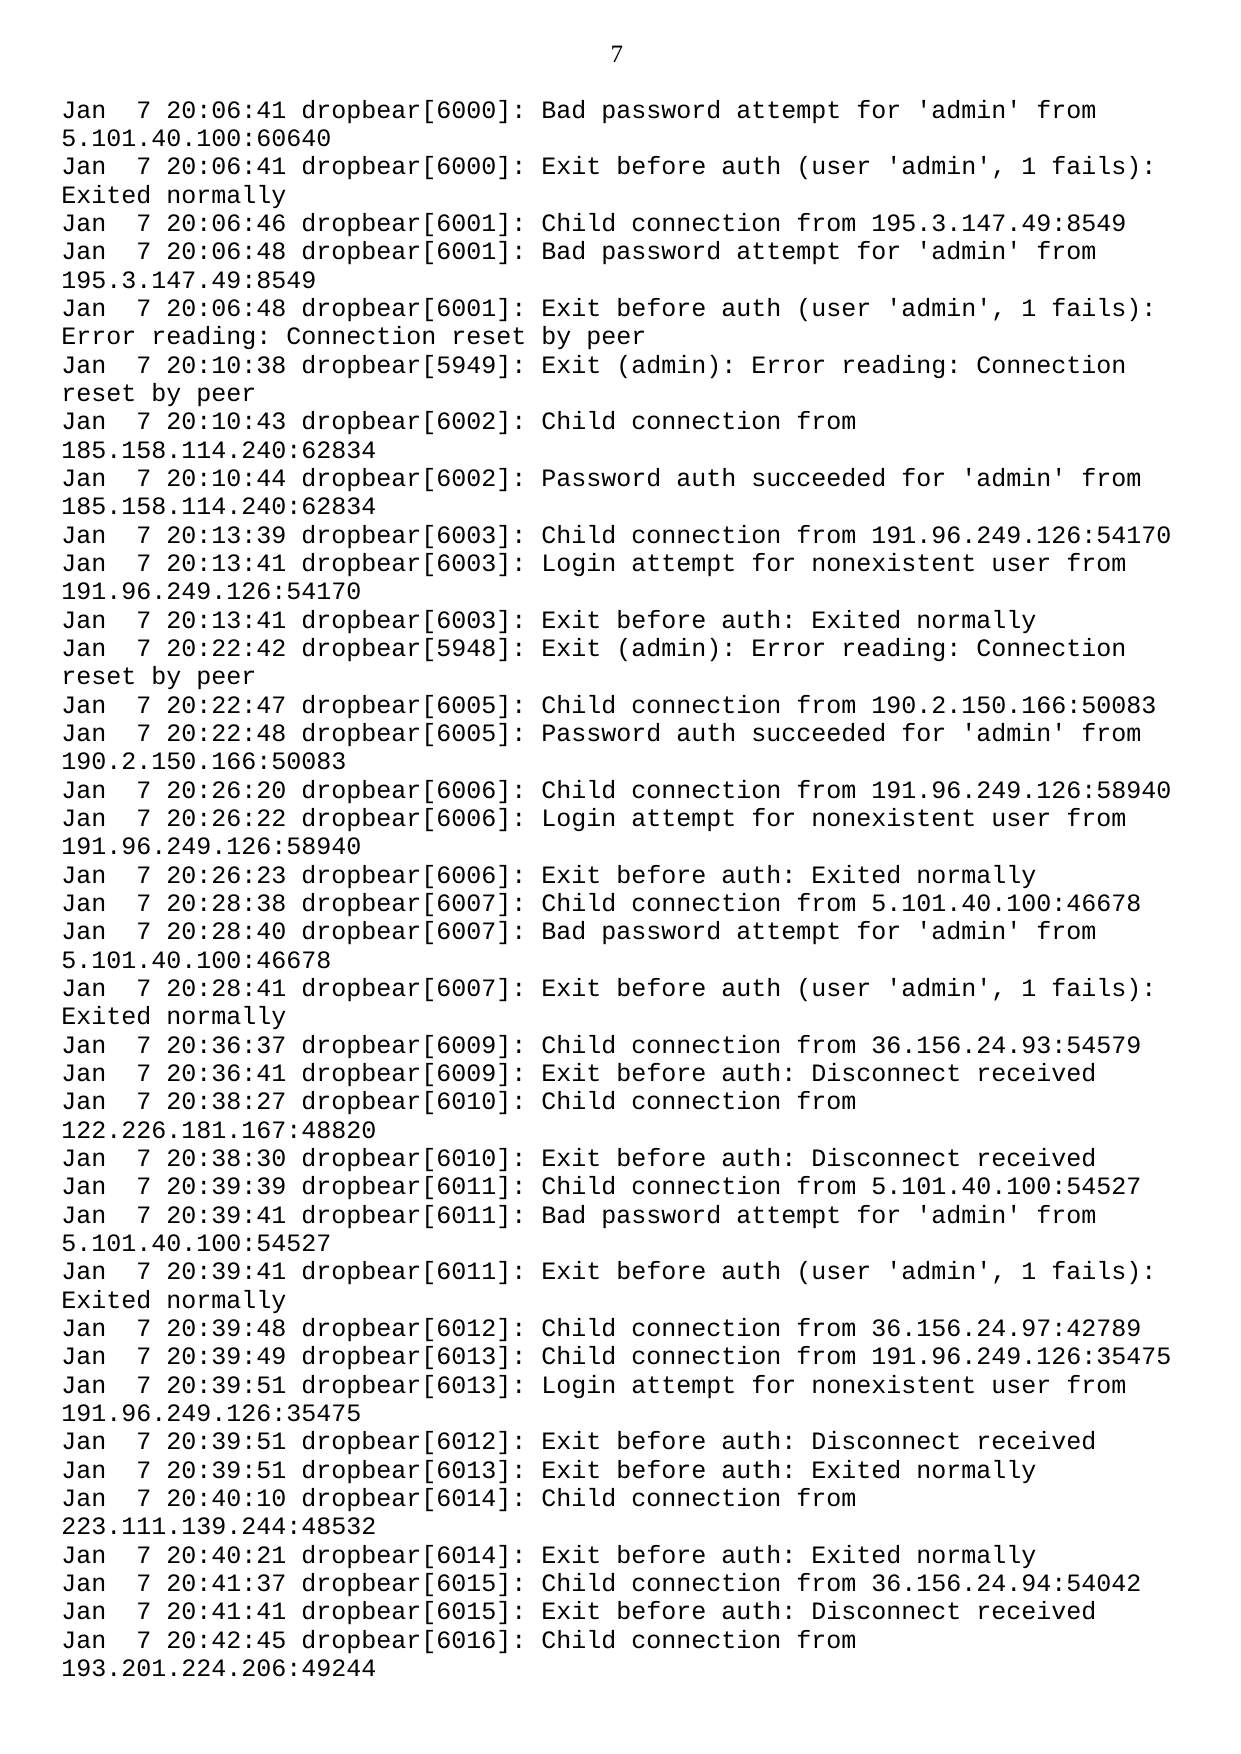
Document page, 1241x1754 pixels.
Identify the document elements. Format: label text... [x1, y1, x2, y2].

text Jan 7 20:38:27 dropbear[6010]: Child connection from 122.226.181.167:48820 [61, 1089, 1172, 1146]
text Jan 7 20:06:48 dropbear[6001]: Exit before auth (user 'admin', 1 fails): Error reading: Connection reset by peer [61, 296, 1172, 352]
text Jan 7 20:40:10 dropbear[6014]: Child connection from 223.111.139.244:48532 [61, 1486, 1172, 1542]
text Jan 7 20:39:51 dropbear[6013]: Login attempt for nonexistent user from 191.96.249.126:35475 [61, 1372, 1172, 1429]
text Jan 7 20:38:30 dropbear[6010]: Exit before auth: Disconnect received [61, 1146, 1172, 1174]
text Jan 7 20:39:41 dropbear[6011]: Bad password attempt for 'admin' from 5.101.40.100:54527 [61, 1202, 1172, 1259]
text Jan 7 20:26:22 dropbear[6006]: Login attempt for nonexistent user from 191.96.249.126:58940 [61, 806, 1172, 862]
text Jan 7 20:28:38 dropbear[6007]: Child connection from 5.101.40.100:46678 [61, 891, 1172, 919]
text Jan 7 20:22:48 dropbear[6005]: Password auth succeeded for 'admin' from 190.2.150.166:50083 [61, 721, 1172, 777]
text Jan 7 20:39:49 dropbear[6013]: Child connection from 191.96.249.126:35475 [61, 1344, 1172, 1372]
text Jan 7 20:22:47 dropbear[6005]: Child connection from 190.2.150.166:50083 [61, 692, 1172, 721]
text Jan 7 20:39:51 dropbear[6013]: Exit before auth: Exited normally [61, 1457, 1172, 1486]
text Jan 7 20:28:40 dropbear[6007]: Bad password attempt for 'admin' from 5.101.40.100:46678 [61, 919, 1172, 976]
text Jan 7 20:42:45 dropbear[6016]: Child connection from 193.201.224.206:49244 [61, 1627, 1172, 1684]
text Jan 7 20:41:41 dropbear[6015]: Exit before auth: Disconnect received [61, 1599, 1172, 1627]
text Jan 7 20:06:46 dropbear[6001]: Child connection from 195.3.147.49:8549 [61, 211, 1172, 239]
text Jan 7 20:22:42 dropbear[5948]: Exit (admin): Error reading: Connection reset by peer [61, 636, 1172, 692]
text Jan 7 20:28:41 dropbear[6007]: Exit before auth (user 'admin', 1 fails): Exited normally [61, 976, 1172, 1032]
text Jan 7 20:40:21 dropbear[6014]: Exit before auth: Exited normally [61, 1542, 1172, 1571]
text Jan 7 20:26:23 dropbear[6006]: Exit before auth: Exited normally [61, 862, 1172, 891]
text Jan 7 20:10:43 dropbear[6002]: Child connection from 185.158.114.240:62834 [61, 409, 1172, 466]
text Jan 7 20:39:48 dropbear[6012]: Child connection from 36.156.24.97:42789 [61, 1316, 1172, 1344]
text Jan 7 20:39:41 dropbear[6011]: Exit before auth (user 'admin', 1 fails): Exited normally [61, 1259, 1172, 1316]
text Jan 7 20:13:39 dropbear[6003]: Child connection from 191.96.249.126:54170 [61, 522, 1172, 551]
text Jan 7 20:13:41 dropbear[6003]: Exit before auth: Exited normally [61, 607, 1172, 636]
text Jan 7 20:36:41 dropbear[6009]: Exit before auth: Disconnect received [61, 1061, 1172, 1089]
text Jan 7 20:06:41 dropbear[6000]: Bad password attempt for 'admin' from 5.101.40.100:60640 [61, 97, 1172, 154]
text Jan 7 20:10:38 dropbear[5949]: Exit (admin): Error reading: Connection reset by peer [61, 352, 1172, 409]
text Jan 7 20:06:48 dropbear[6001]: Bad password attempt for 'admin' from 195.3.147.49:8549 [61, 239, 1172, 296]
text Jan 7 20:39:39 dropbear[6011]: Child connection from 5.101.40.100:54527 [61, 1174, 1172, 1202]
text Jan 7 20:06:41 dropbear[6000]: Exit before auth (user 'admin', 1 fails): Exited normally [61, 154, 1172, 211]
text Jan 7 20:41:37 dropbear[6015]: Child connection from 36.156.24.94:54042 [61, 1571, 1172, 1599]
text Jan 7 20:13:41 dropbear[6003]: Login attempt for nonexistent user from 191.96.249.126:54170 [61, 551, 1172, 607]
text Jan 7 20:26:20 dropbear[6006]: Child connection from 191.96.249.126:58940 [61, 777, 1172, 806]
text Jan 7 20:36:37 dropbear[6009]: Child connection from 36.156.24.93:54579 [61, 1032, 1172, 1061]
text Jan 7 20:39:51 dropbear[6012]: Exit before auth: Disconnect received [61, 1429, 1172, 1457]
text Jan 7 20:10:44 dropbear[6002]: Password auth succeeded for 'admin' from 185.158.114.240:62834 [61, 466, 1172, 522]
